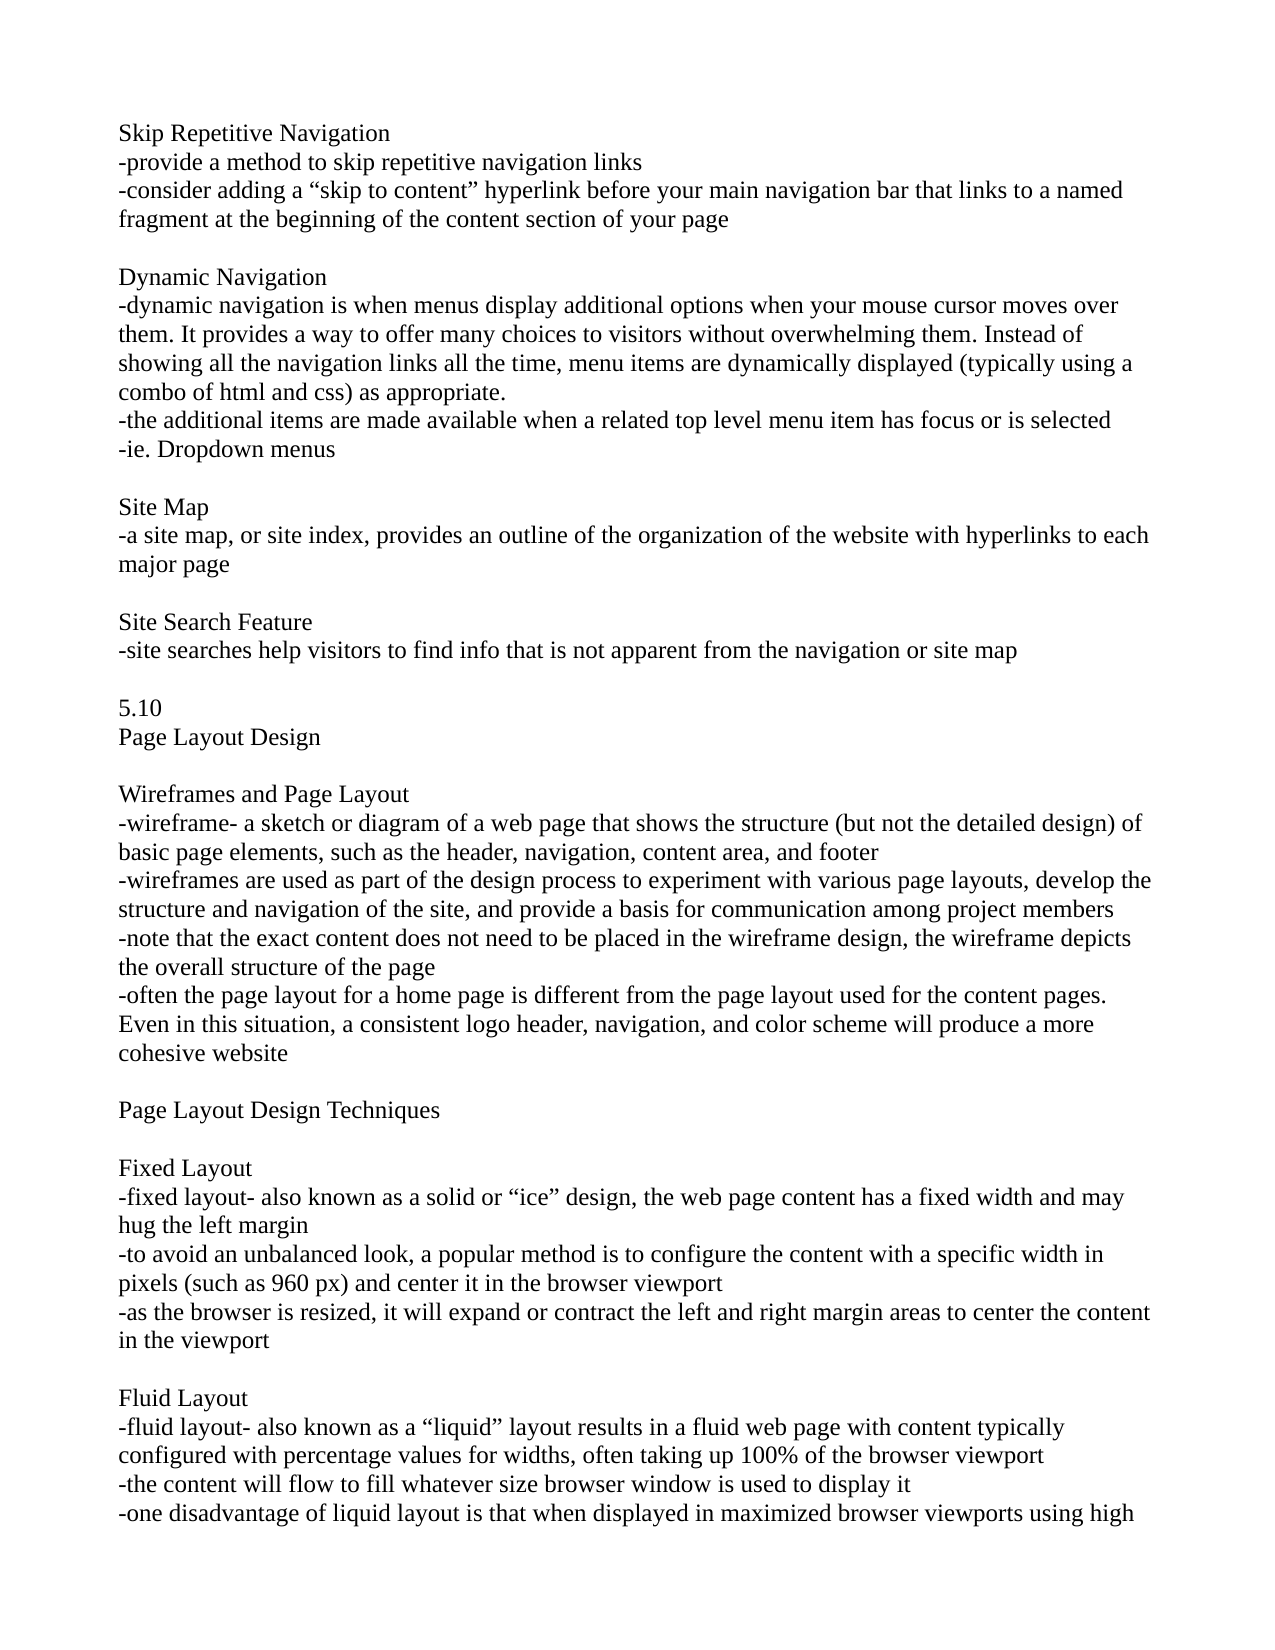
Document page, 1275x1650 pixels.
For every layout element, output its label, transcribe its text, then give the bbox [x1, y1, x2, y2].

text -a site map, or site index, provides an outline of the organization of the website with hyperlinks to each major page [118, 521, 1157, 578]
text Wireframes and Page Layout [118, 779, 1157, 808]
text -dynamic navigation is when menus display additional options when your mouse cursor moves over them. It provides a way to offer many choices to visitors without overwhelming them. Instead of showing all the navigation links all the time, menu items are dynamically displayed (typically using a combo of html and css) as appropriate. -the additional items are made available when a related top level menu item has focus or is selected [118, 291, 1157, 434]
text -often the page layout for a home page is different from the page layout used for the content pages. Even in this situation, a consistent logo header, navigation, and color scheme will produce a more cohesive website [118, 981, 1157, 1067]
text Dynamic Navigation [118, 262, 1157, 291]
text 5.10 [118, 693, 1157, 722]
text -one disadvantage of liquid layout is that when displayed in maximized browser viewports using high [118, 1498, 1157, 1527]
text Skip Repetitive Navigation [118, 118, 1157, 147]
text -to avoid an unbalanced look, a popular method is to configure the content with a specific width in pixels (such as 960 px) and center it in the browser viewport [118, 1239, 1157, 1297]
text Site Search Feature [118, 607, 1157, 636]
text -wireframe- a sketch or diagram of a web page that shows the structure (but not the detailed design) of basic page elements, such as the header, navigation, content area, and footer [118, 808, 1157, 866]
text -the content will flow to fill whatever size browser window is used to display it [118, 1469, 1157, 1498]
text Site Map [118, 492, 1157, 521]
text -consider adding a “skip to content” hyperlink before your main navigation bar that links to a named fragment at the beginning of the content section of your page [118, 176, 1157, 233]
text Fluid Layout [118, 1383, 1157, 1412]
text -fixed layout- also known as a solid or “ice” design, the web page content has a fixed width and may hug the left margin [118, 1182, 1157, 1239]
text -wireframes are used as part of the design process to experiment with various page layouts, develop the structure and navigation of the site, and provide a basis for communication among project members [118, 866, 1157, 923]
text -as the browser is resized, it will expand or contract the left and right margin areas to center the content in the viewport [118, 1297, 1157, 1354]
text -provide a method to skip repetitive navigation links [118, 147, 1157, 176]
text -site searches help visitors to find info that is not apparent from the navigation or site map [118, 636, 1157, 664]
text -note that the exact content does not need to be placed in the wireframe design, the wireframe depicts the overall structure of the page [118, 923, 1157, 981]
text -ie. Dropdown menus [118, 434, 1157, 463]
text Fixed Layout [118, 1153, 1157, 1182]
text Page Layout Design [118, 722, 1157, 751]
text -fluid layout- also known as a “liquid” layout results in a fluid web page with content typically configured with percentage values for widths, often taking up 100% of the browser viewport [118, 1412, 1157, 1469]
text Page Layout Design Techniques [118, 1096, 1157, 1124]
